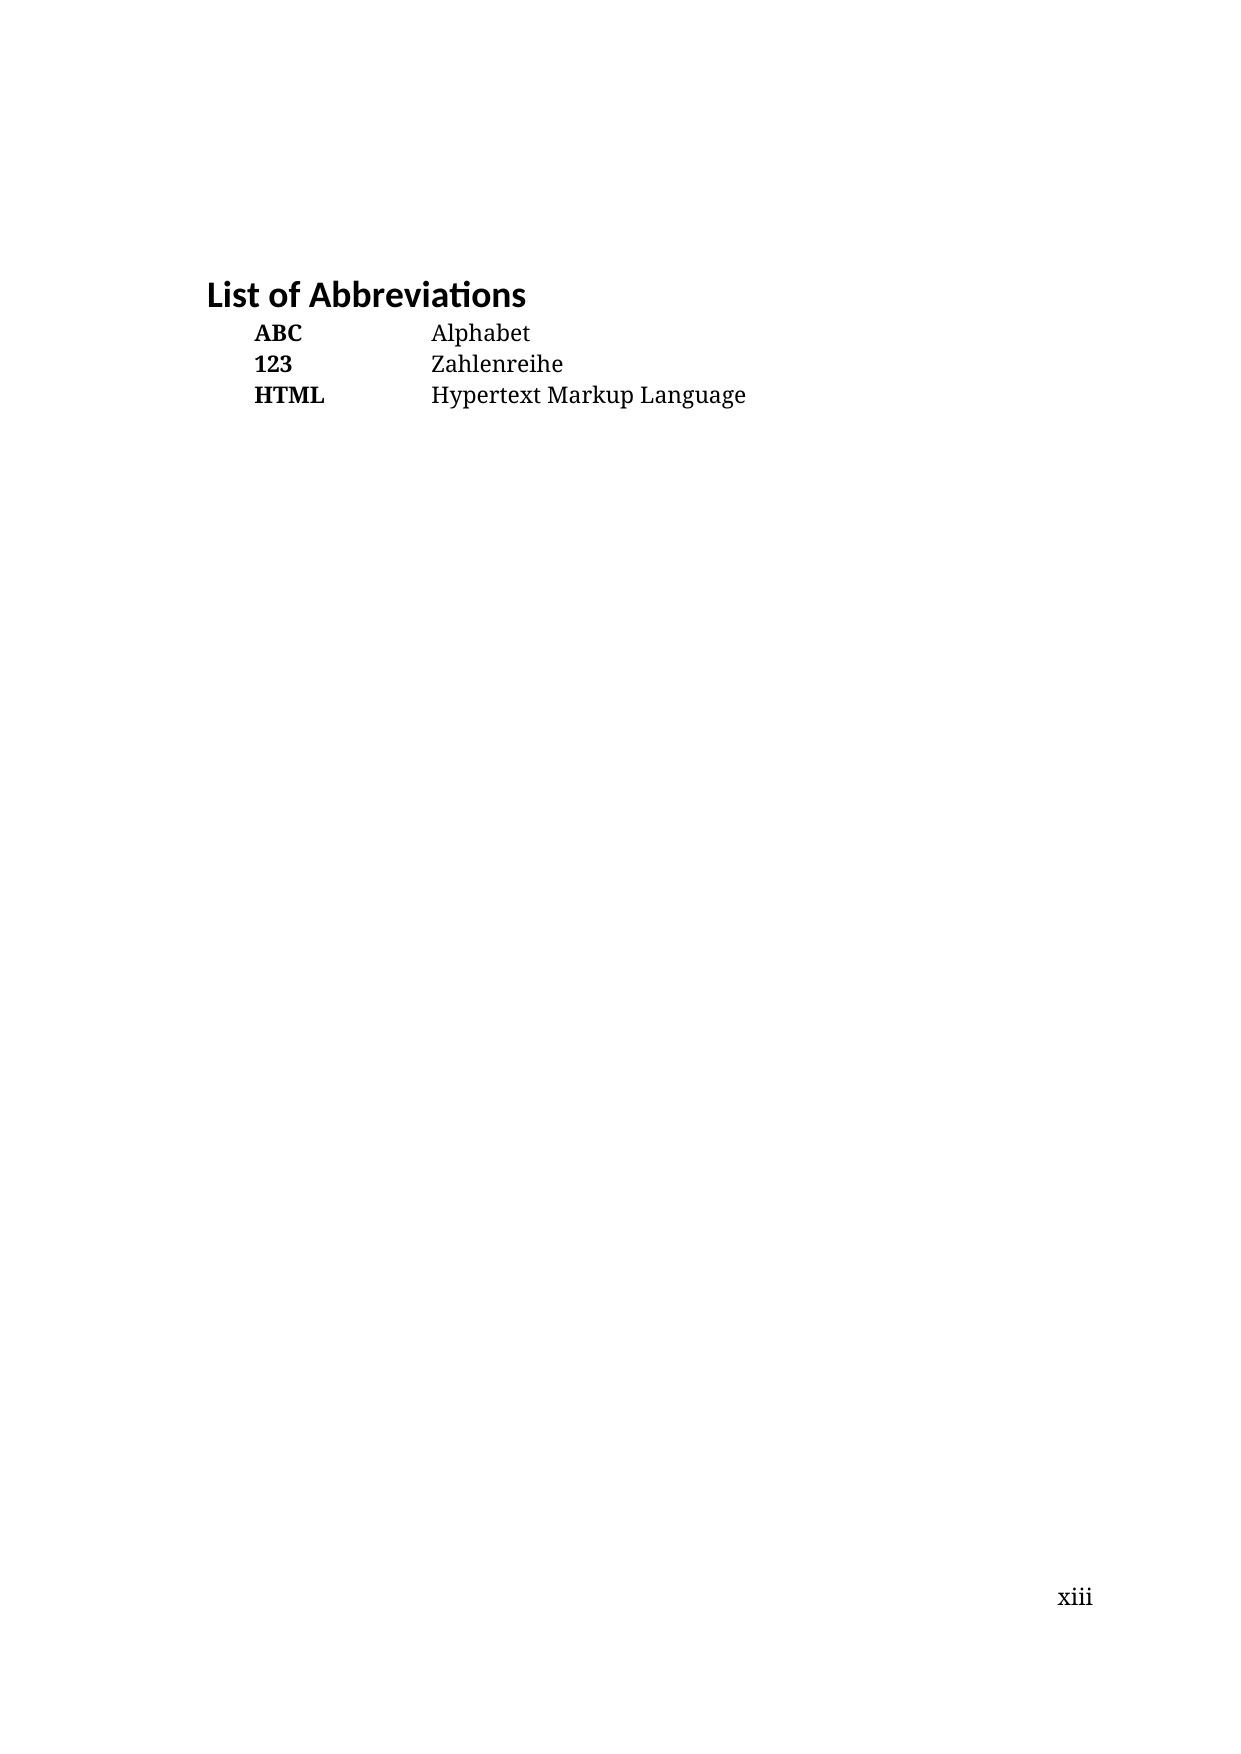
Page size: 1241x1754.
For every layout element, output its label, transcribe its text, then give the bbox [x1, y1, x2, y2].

table_cell HTML [243, 379, 420, 410]
table_cell Zahlenreihe [420, 348, 1011, 379]
table_cell 123 [243, 348, 420, 379]
table_header Alphabet [420, 316, 1011, 348]
table_cell [243, 410, 420, 441]
table_cell Hypertext Markup Language [420, 379, 1011, 410]
table_header ABC [243, 316, 420, 348]
table_cell [420, 410, 1011, 441]
subtitle List of Abbreviations [207, 271, 1092, 316]
